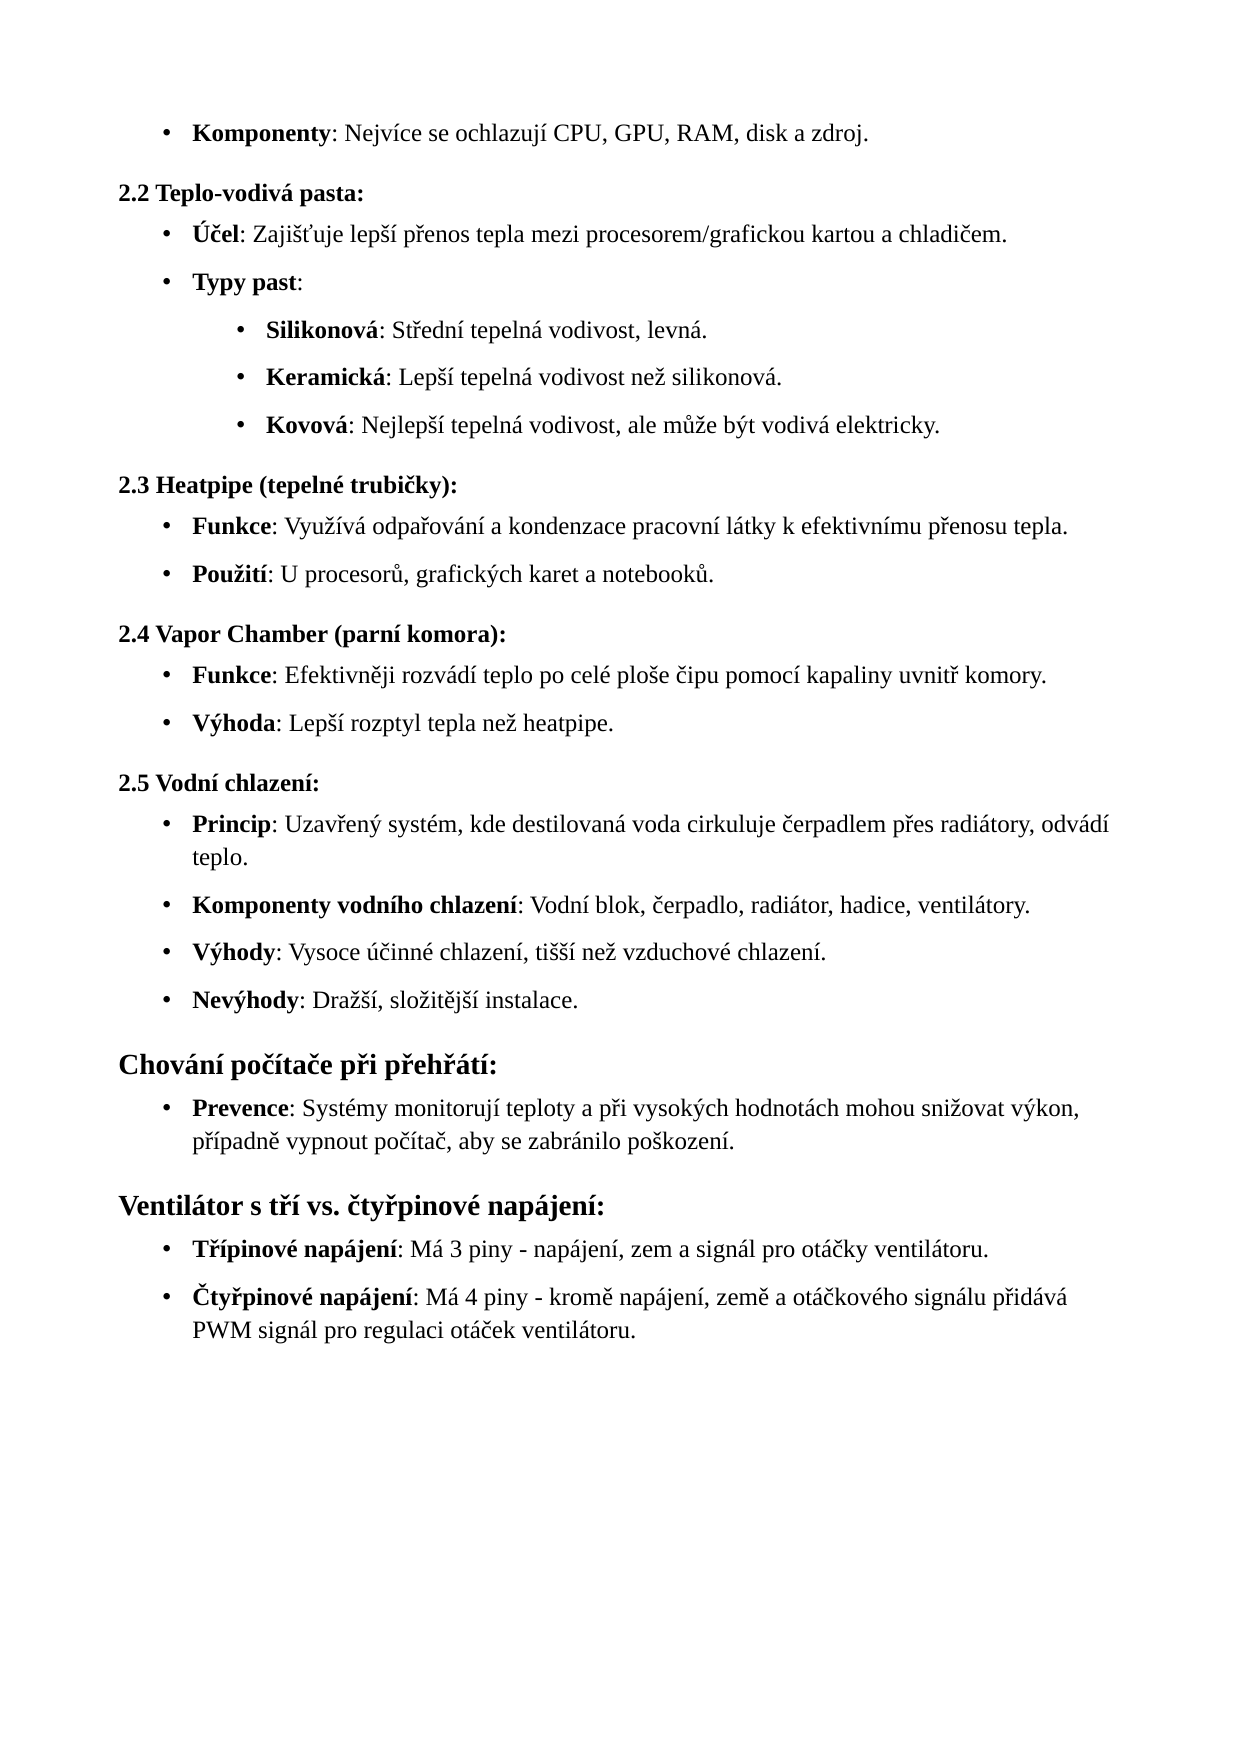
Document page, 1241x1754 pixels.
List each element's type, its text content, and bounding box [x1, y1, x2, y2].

list Princip: Uzavřený systém, kde destilovaná voda cirkuluje čerpadlem přes radiátory, odvádí teplo. [162, 809, 1122, 871]
list Komponenty vodního chlazení: Vodní blok, čerpadlo, radiátor, hadice, ventilátory. [162, 890, 1122, 918]
list Prevence: Systémy monitorují teploty a při vysokých hodnotách mohou snižovat výkon, případně vypnout počítač, aby se zabránilo poškození. [162, 1093, 1122, 1155]
list Účel: Zajišťuje lepší přenos tepla mezi procesorem/grafickou kartou a chladičem. [162, 219, 1122, 248]
subtitle 2.3 Heatpipe (tepelné trubičky): [118, 470, 1122, 499]
subtitle 2.5 Vodní chlazení: [118, 768, 1122, 797]
list Čtyřpinové napájení: Má 4 piny - kromě napájení, země a otáčkového signálu přidává PWM signál pro regulaci otáček ventilátoru. [162, 1282, 1122, 1344]
list Kovová: Nejlepší tepelná vodivost, ale může být vodivá elektricky. [236, 410, 1122, 439]
subtitle Chování počítače při přehřátí: [118, 1047, 1122, 1081]
list Výhody: Vysoce účinné chlazení, tišší než vzduchové chlazení. [162, 937, 1122, 966]
list Silikonová: Střední tepelná vodivost, levná. [236, 315, 1122, 343]
list Nevýhody: Dražší, složitější instalace. [162, 985, 1122, 1014]
list Výhoda: Lepší rozptyl tepla než heatpipe. [162, 708, 1122, 737]
subtitle Ventilátor s tří vs. čtyřpinové napájení: [118, 1188, 1122, 1222]
list Funkce: Využívá odpařování a kondenzace pracovní látky k efektivnímu přenosu tepla. [162, 511, 1122, 540]
list Funkce: Efektivněji rozvádí teplo po celé ploše čipu pomocí kapaliny uvnitř komory. [162, 660, 1122, 689]
subtitle 2.4 Vapor Chamber (parní komora): [118, 619, 1122, 648]
subtitle 2.2 Teplo-vodivá pasta: [118, 178, 1122, 207]
list Komponenty: Nejvíce se ochlazují CPU, GPU, RAM, disk a zdroj. [162, 118, 1122, 147]
list Třípinové napájení: Má 3 piny - napájení, zem a signál pro otáčky ventilátoru. [162, 1234, 1122, 1263]
list Typy past: [162, 267, 1122, 296]
list Použití: U procesorů, grafických karet a notebooků. [162, 559, 1122, 588]
list Keramická: Lepší tepelná vodivost než silikonová. [236, 362, 1122, 391]
